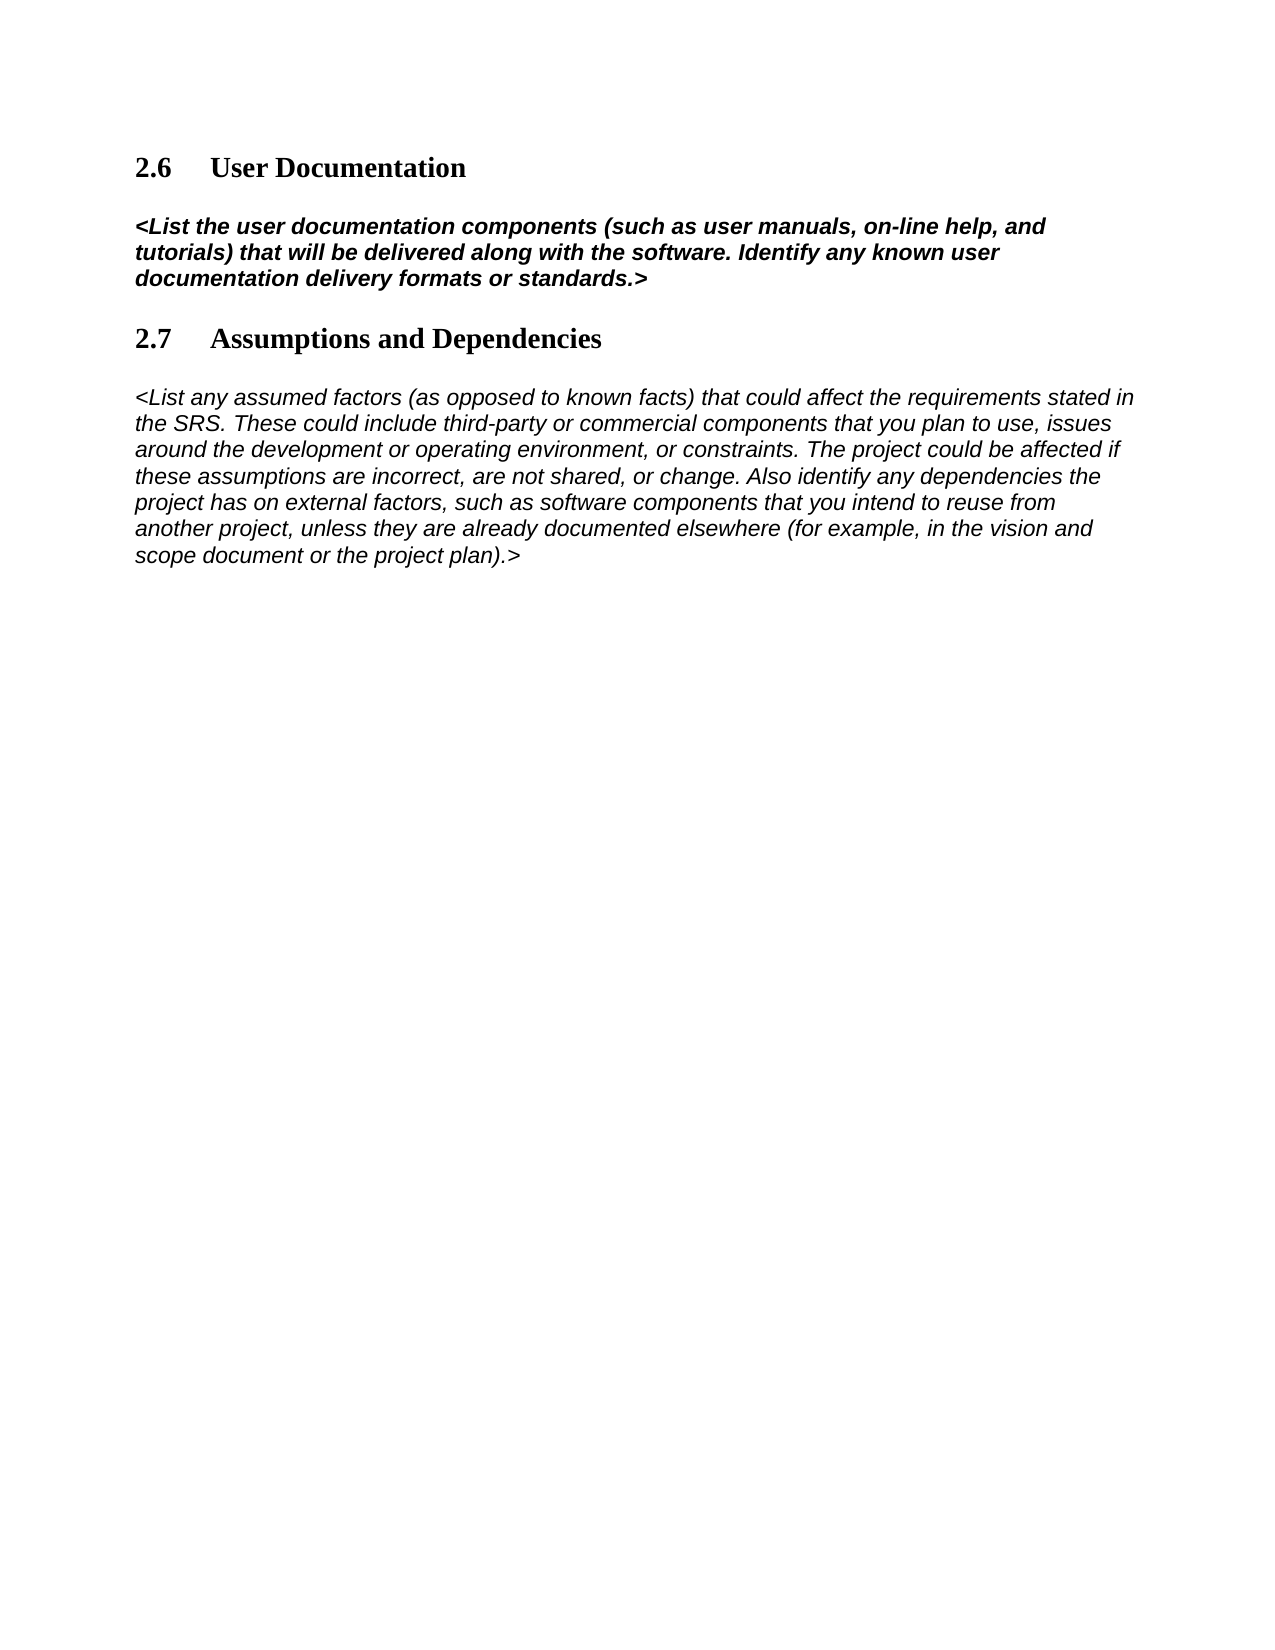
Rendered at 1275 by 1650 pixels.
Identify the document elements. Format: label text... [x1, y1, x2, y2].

text <List any assumed factors (as opposed to known facts) that could affect the requirements stated in the SRS. These could include third-party or commercial components that you plan to use, issues around the development or operating environment, or constraints. The project could be affected if these assumptions are incorrect, are not shared, or change. Also identify any dependencies the project has on external factors, such as software components that you intend to reuse from another project, unless they are already documented elsewhere (for example, in the vision and scope document or the project plan).> [135, 384, 1140, 568]
subtitle User Documentation [135, 150, 1140, 183]
subtitle Assumptions and Dependencies [135, 321, 1140, 354]
subtitle <List the user documentation components (such as user manuals, on-line help, and tutorials) that will be delivered along with the software. Identify any known user documentation delivery formats or standards.> [135, 213, 1140, 292]
